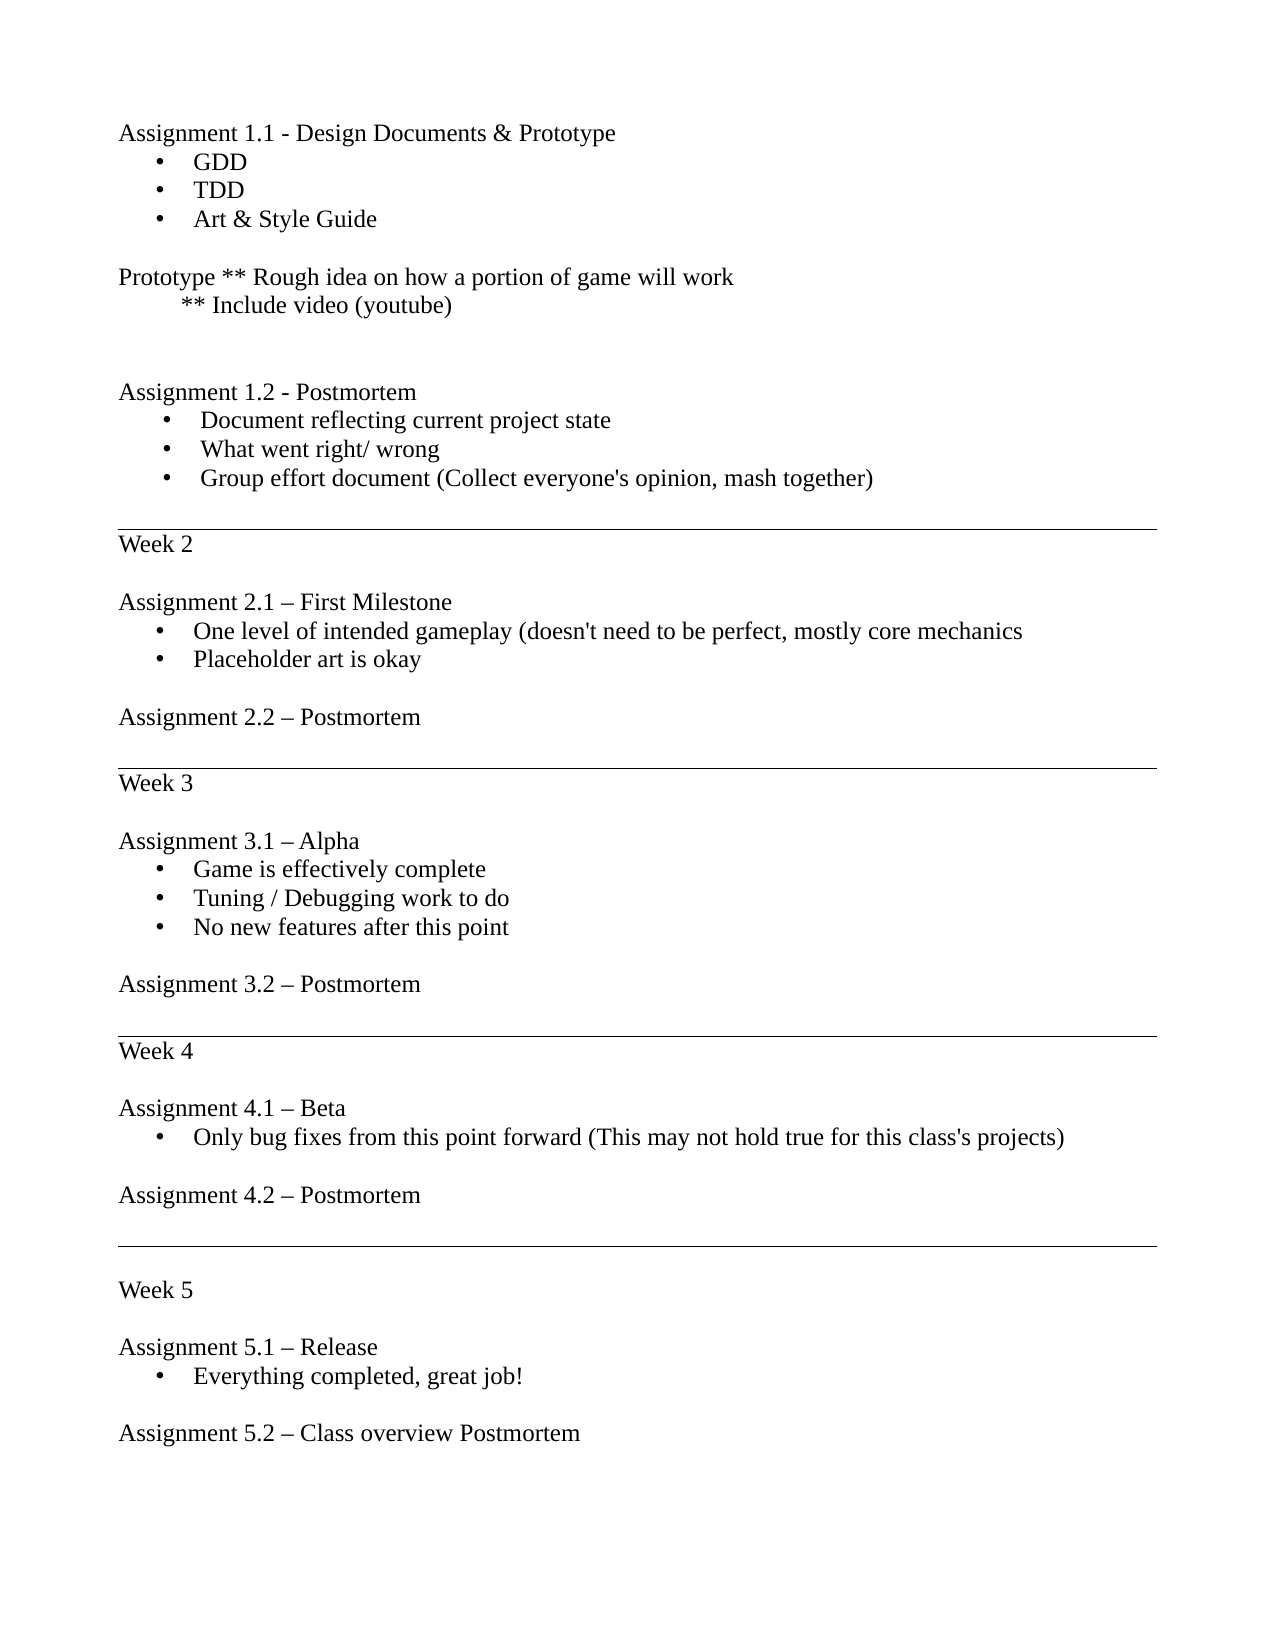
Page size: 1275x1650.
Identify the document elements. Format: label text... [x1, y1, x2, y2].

list Only bug fixes from this point forward (This may not hold true for this class's projects) [156, 1122, 1157, 1151]
text Assignment 2.1 – First Milestone [118, 587, 1157, 616]
text Assignment 5.2 – Class overview Postmortem [118, 1418, 1157, 1447]
list Game is effectively complete [156, 854, 1157, 883]
text Assignment 3.2 – Postmortem [118, 969, 1157, 998]
text Assignment 1.1 - Design Documents & Prototype [118, 118, 1157, 147]
text Assignment 2.2 – Postmortem [118, 702, 1157, 731]
text Assignment 4.1 – Beta [118, 1093, 1157, 1122]
list Everything completed, great job! [156, 1361, 1157, 1390]
list Tuning / Debugging work to do [156, 883, 1157, 912]
text Assignment 1.2 - Postmortem [118, 377, 1157, 406]
list Placeholder art is okay [156, 644, 1157, 673]
text ** Include video (youtube) [118, 291, 1157, 319]
list Document reflecting current project state [163, 406, 1157, 434]
text Assignment 5.1 – Release [118, 1332, 1157, 1361]
list No new features after this point [156, 912, 1157, 941]
list Art & Style Guide [156, 204, 1157, 233]
list GDD [156, 147, 1157, 176]
text Week 2 [118, 530, 1157, 558]
text Week 5 [118, 1275, 1157, 1303]
text Prototype ** Rough idea on how a portion of game will work [118, 262, 1157, 291]
text Week 4 [118, 1037, 1157, 1065]
list Group effort document (Collect everyone's opinion, mash together) [163, 463, 1157, 492]
text Week 3 [118, 769, 1157, 797]
list TDD [156, 176, 1157, 204]
list What went right/ wrong [163, 434, 1157, 463]
text Assignment 4.2 – Postmortem [118, 1180, 1157, 1208]
text Assignment 3.1 – Alpha [118, 826, 1157, 854]
list One level of intended gameplay (doesn't need to be perfect, mostly core mechanics [156, 616, 1157, 644]
